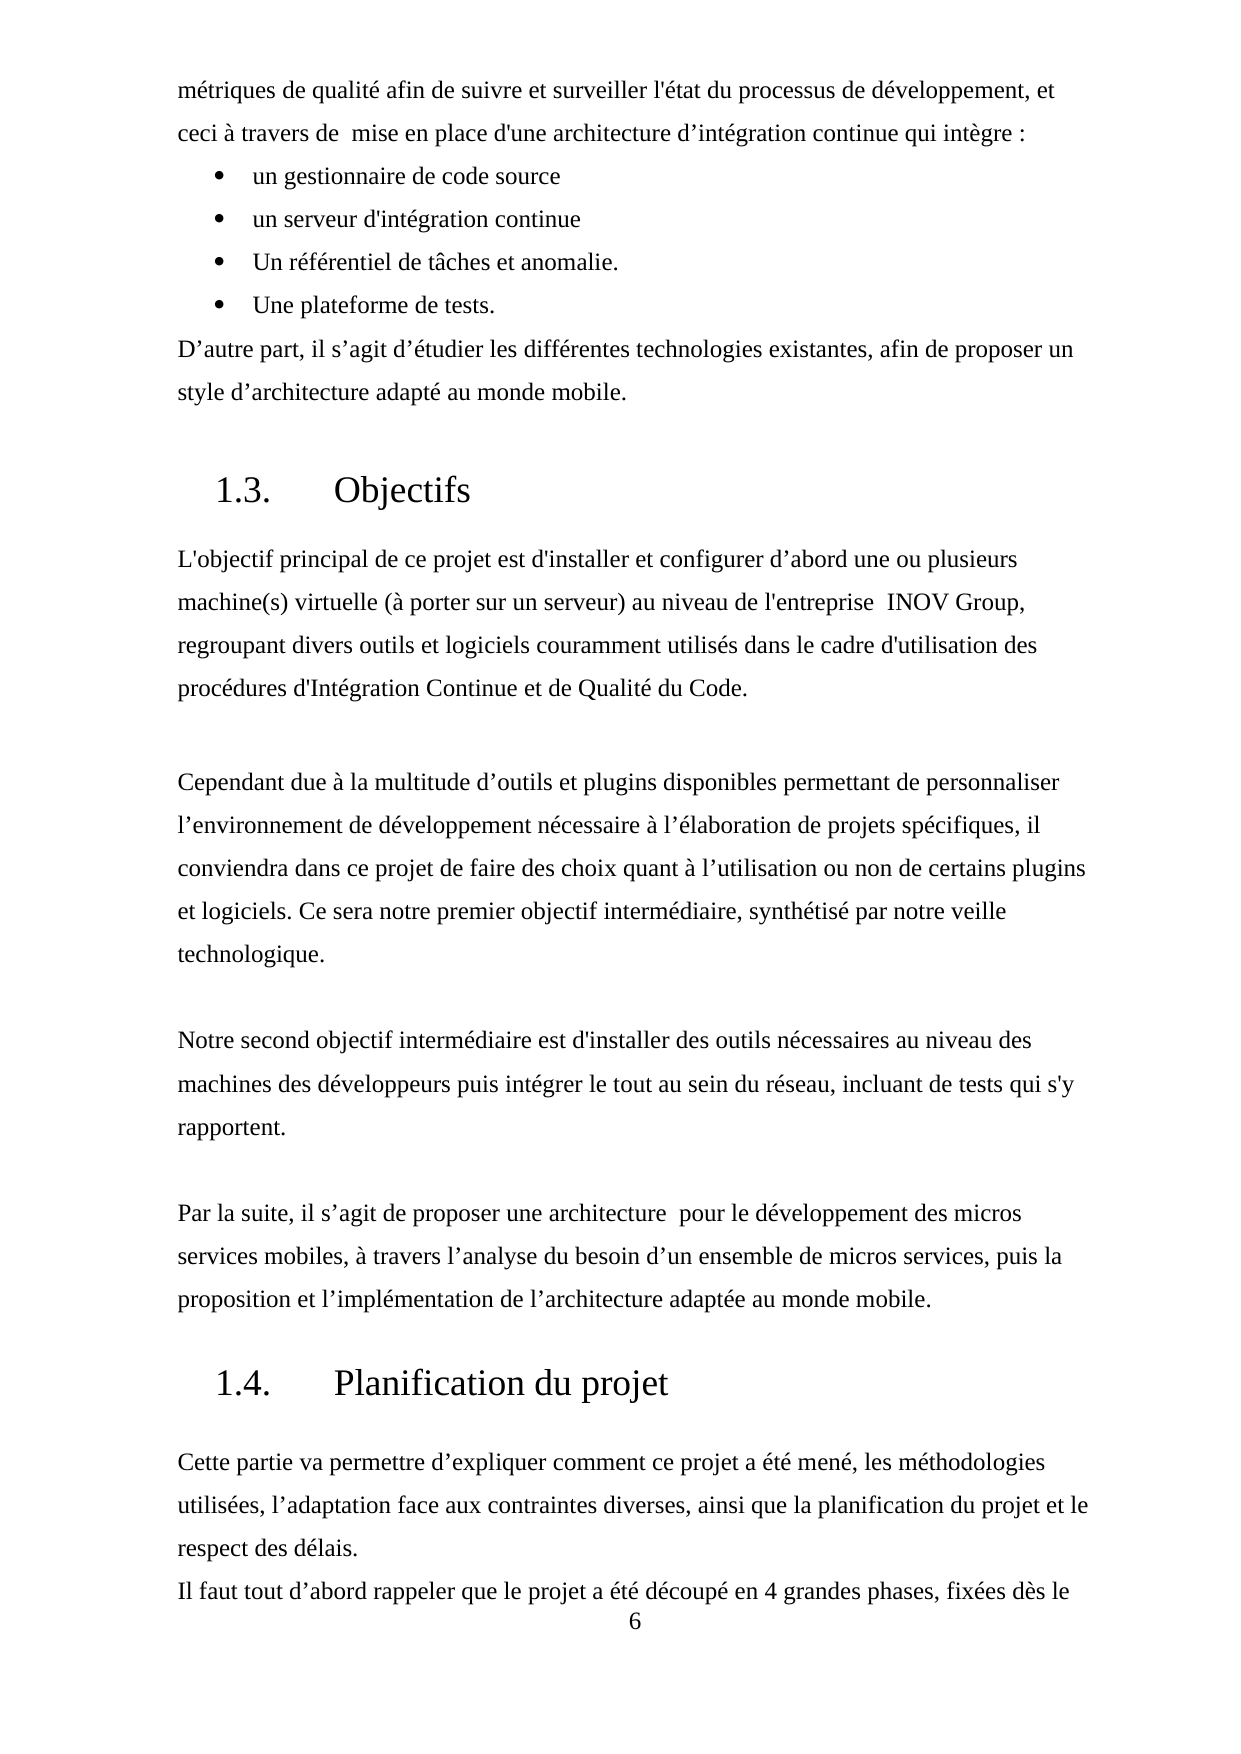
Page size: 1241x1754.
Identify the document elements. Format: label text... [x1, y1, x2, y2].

list Objectifs [215, 467, 1092, 510]
text métriques de qualité afin de suivre et surveiller l'état du processus de développement, et ceci à travers de mise en place d'une architecture d’intégration continue qui intègre : [177, 75, 1092, 147]
text Cette partie va permettre d’expliquer comment ce projet a été mené, les méthodologies utilisées, l’adaptation face aux contraintes diverses, ainsi que la planification du projet et le respect des délais. [177, 1447, 1092, 1562]
text Notre second objectif intermédiaire est d'installer des outils nécessaires au niveau des machines des développeurs puis intégrer le tout au sein du réseau, incluant de tests qui s'y rapportent. [177, 1026, 1092, 1141]
text D’autre part, il s’agit d’étudier les différentes technologies existantes, afin de proposer un style d’architecture adapté au monde mobile. [177, 334, 1092, 406]
text Par la suite, il s’agit de proposer une architecture pour le développement des micros services mobiles, à travers l’analyse du besoin d’un ensemble de micros services, puis la proposition et l’implémentation de l’architecture adaptée au monde mobile. [177, 1198, 1092, 1313]
text Il faut tout d’abord rappeler que le projet a été découpé en 4 grandes phases, fixées dès le [177, 1576, 1092, 1605]
list un serveur d'intégration continue [215, 204, 1092, 233]
list Une plateforme de tests. [215, 291, 1092, 319]
text L'objectif principal de ce projet est d'installer et configurer d’abord une ou plusieurs machine(s) virtuelle (à porter sur un serveur) au niveau de l'entreprise INOV Group, regroupant divers outils et logiciels couramment utilisés dans le cadre d'utilisation des procédures d'Intégration Continue et de Qualité du Code. [177, 544, 1092, 702]
text Cependant due à la multitude d’outils et plugins disponibles permettant de personnaliser l’environnement de développement nécessaire à l’élaboration de projets spécifiques, il conviendra dans ce projet de faire des choix quant à l’utilisation ou non de certains plugins et logiciels. Ce sera notre premier objectif intermédiaire, synthétisé par notre veille technologique. [177, 767, 1092, 968]
list un gestionnaire de code source [215, 161, 1092, 190]
list Un référentiel de tâches et anomalie. [215, 247, 1092, 276]
list Planification du projet [215, 1360, 1092, 1403]
